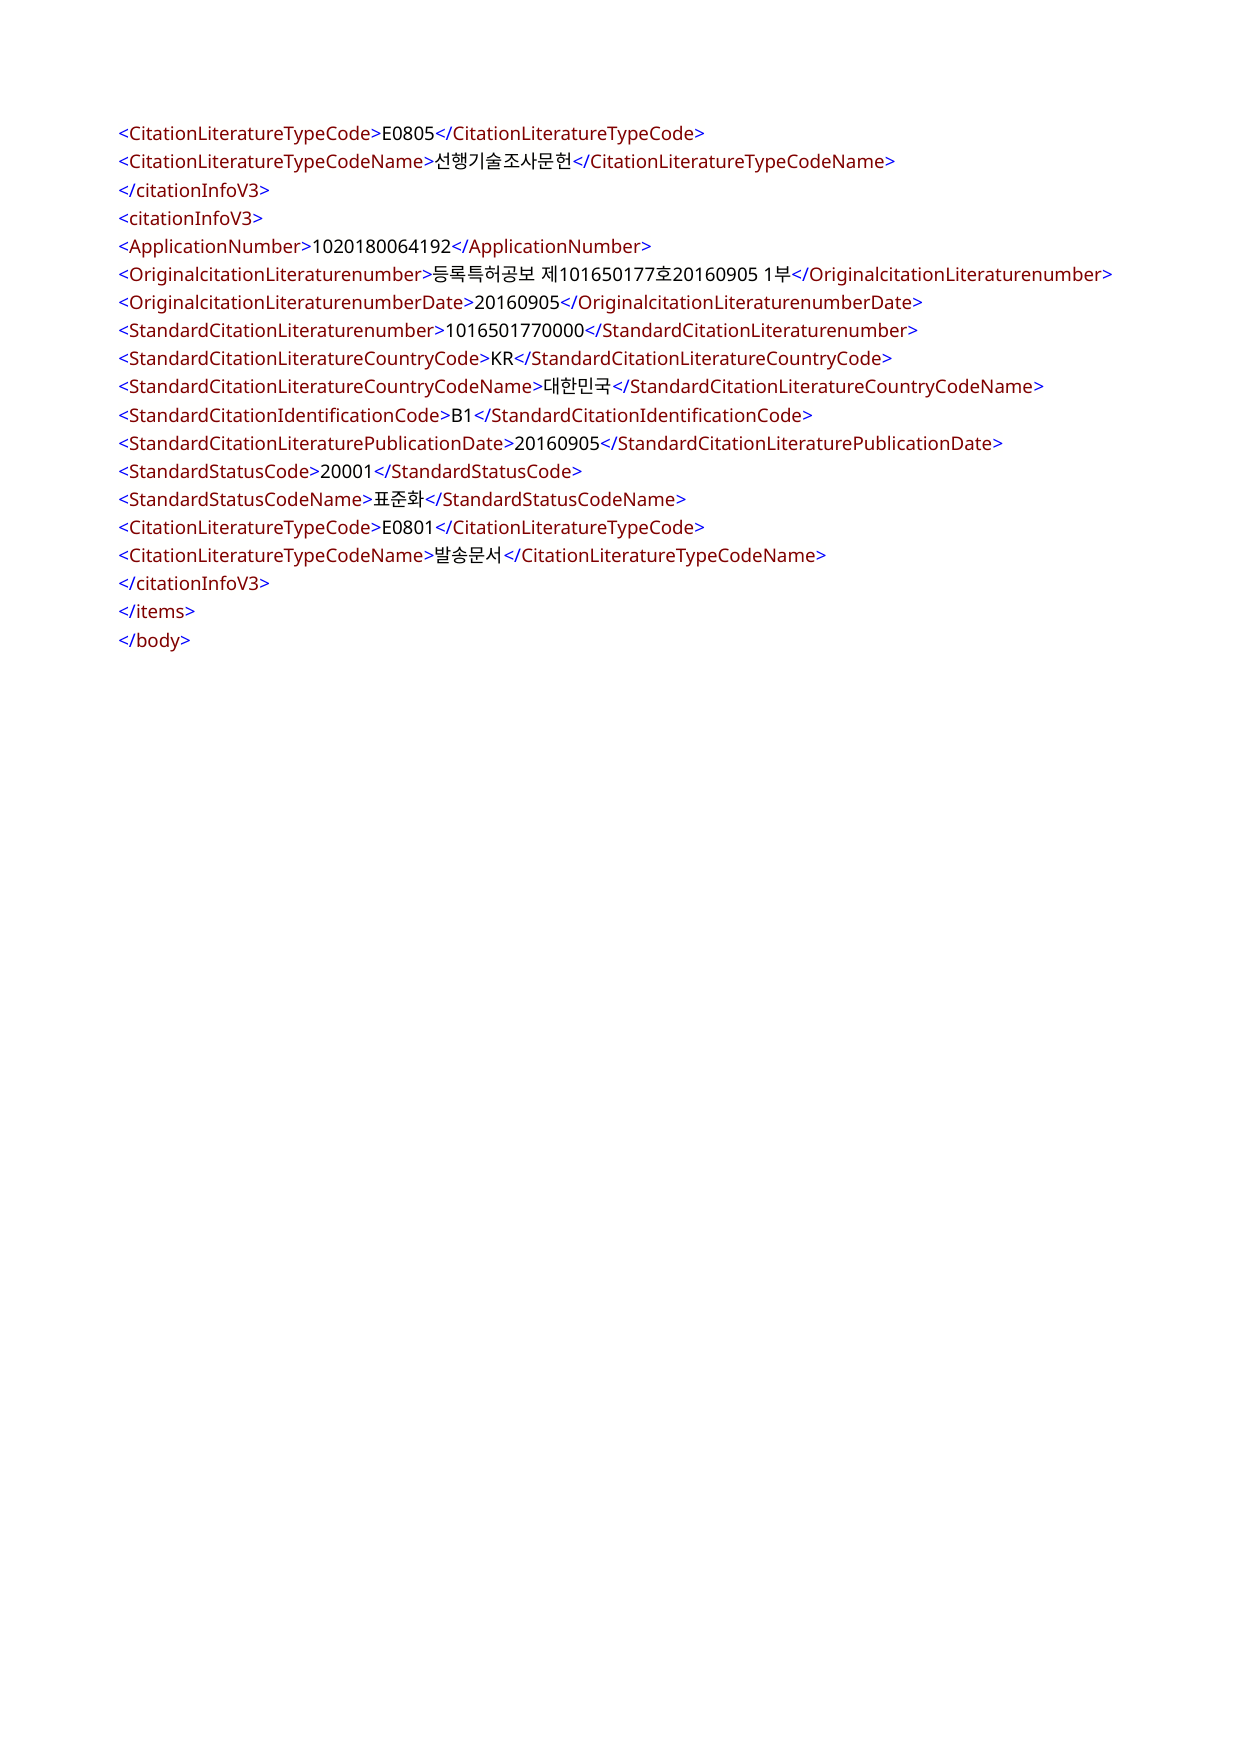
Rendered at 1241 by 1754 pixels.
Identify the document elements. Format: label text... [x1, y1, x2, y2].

text <CitationLiteratureTypeCode>E0805</CitationLiteratureTypeCode> [118, 118, 1122, 146]
text <StandardStatusCode>20001</StandardStatusCode> [118, 456, 1122, 484]
text <CitationLiteratureTypeCodeName>발송문서</CitationLiteratureTypeCodeName> [118, 540, 1122, 568]
text <ApplicationNumber>1020180064192</ApplicationNumber> [118, 231, 1122, 259]
text <StandardCitationLiteratureCountryCode>KR</StandardCitationLiteratureCountryCode> [118, 343, 1122, 371]
text <CitationLiteratureTypeCodeName>선행기술조사문헌</CitationLiteratureTypeCodeName> [118, 146, 1122, 174]
text <StandardCitationLiteratureCountryCodeName>대한민국</StandardCitationLiteratureCountryCodeName> [118, 371, 1122, 399]
text <StandardStatusCodeName>표준화</StandardStatusCodeName> [118, 484, 1122, 512]
text <StandardCitationIdentificationCode>B1</StandardCitationIdentificationCode> [118, 399, 1122, 427]
text <OriginalcitationLiteraturenumberDate>20160905</OriginalcitationLiteraturenumberDate> [118, 287, 1122, 315]
text <citationInfoV3> [118, 202, 1122, 231]
text <CitationLiteratureTypeCode>E0801</CitationLiteratureTypeCode> [118, 512, 1122, 540]
text <StandardCitationLiteraturenumber>1016501770000</StandardCitationLiteraturenumber> [118, 315, 1122, 343]
text <StandardCitationLiteraturePublicationDate>20160905</StandardCitationLiteraturePublicationDate> [118, 427, 1122, 456]
text </items> [118, 596, 1122, 624]
text </body> [118, 624, 1122, 652]
text <OriginalcitationLiteraturenumber>등록특허공보 제101650177호20160905 1부</OriginalcitationLiteraturenumber> [118, 259, 1122, 287]
text </citationInfoV3> [118, 568, 1122, 596]
text </citationInfoV3> [118, 174, 1122, 202]
